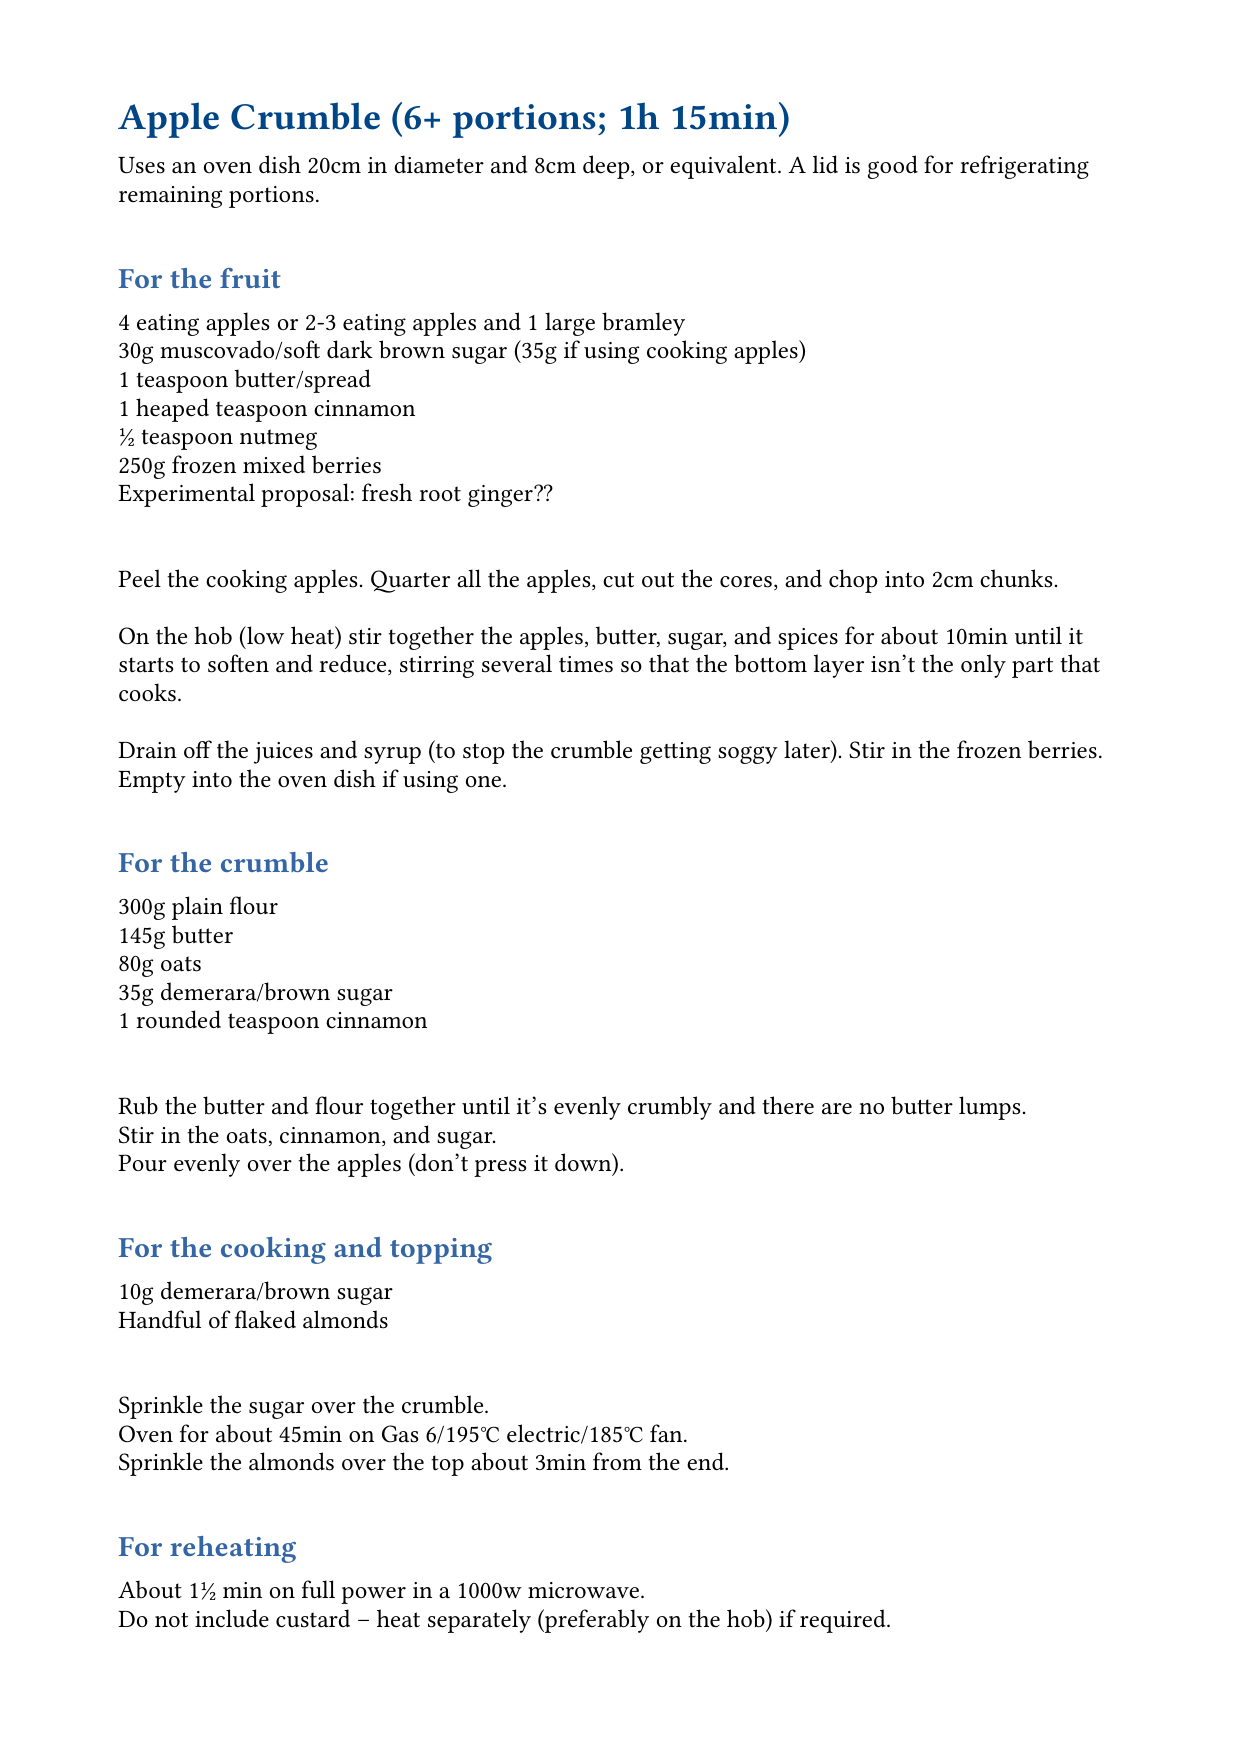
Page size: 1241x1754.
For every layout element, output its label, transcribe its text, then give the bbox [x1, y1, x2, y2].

text 80g oats [118, 949, 1122, 978]
text Drain off the juices and syrup (to stop the crumble getting soggy later). Stir in the frozen berries. [118, 736, 1122, 764]
text 300g plain flour [118, 892, 1122, 921]
text ½ teaspoon nutmeg [118, 422, 1122, 451]
text Peel the cooking apples. Quarter all the apples, cut out the cores, and chop into 2cm chunks. [118, 565, 1122, 593]
text Sprinkle the sugar over the crumble. [118, 1391, 1122, 1420]
text Sprinkle the almonds over the top about 3min from the end. [118, 1448, 1122, 1477]
text 4 eating apples or 2-3 eating apples and 1 large bramley [118, 308, 1122, 336]
text 35g demerara/brown sugar [118, 978, 1122, 1007]
text Rub the butter and flour together until it’s evenly crumbly and there are no butter lumps. [118, 1092, 1122, 1121]
subtitle Apple Crumble (6+ portions; 1h 15min) [118, 96, 1122, 139]
text About 1½ min on full power in a 1000w microwave. [118, 1576, 1122, 1605]
text 10g demerara/brown sugar [118, 1277, 1122, 1306]
text On the hob (low heat) stir together the apples, butter, sugar, and spices for about 10min until it starts to soften and reduce, stirring several times so that the bottom layer isn’t the only part that cooks. [118, 622, 1122, 707]
subtitle For the crumble [118, 847, 1122, 880]
text 30g muscovado/soft dark brown sugar (35g if using cooking apples) [118, 336, 1122, 365]
text Stir in the oats, cinnamon, and sugar. [118, 1121, 1122, 1149]
subtitle For the fruit [118, 262, 1122, 295]
text Empty into the oven dish if using one. [118, 764, 1122, 793]
text 1 rounded teaspoon cinnamon [118, 1007, 1122, 1035]
text 250g frozen mixed berries [118, 451, 1122, 479]
text 145g butter [118, 921, 1122, 949]
text 1 teaspoon butter/spread [118, 365, 1122, 393]
text Uses an oven dish 20cm in diameter and 8cm deep, or equivalent. A lid is good for refrigerating remaining portions. [118, 152, 1122, 209]
text Pour evenly over the apples (don’t press it down). [118, 1149, 1122, 1178]
subtitle For reheating [118, 1530, 1122, 1564]
text Oven for about 45min on Gas 6/195℃ electric/185℃ fan. [118, 1420, 1122, 1448]
subtitle For the cooking and topping [118, 1231, 1122, 1264]
text 1 heaped teaspoon cinnamon [118, 393, 1122, 422]
text Do not include custard – heat separately (preferably on the hob) if required. [118, 1605, 1122, 1633]
text Handful of flaked almonds [118, 1306, 1122, 1334]
text Experimental proposal: fresh root ginger?? [118, 479, 1122, 508]
